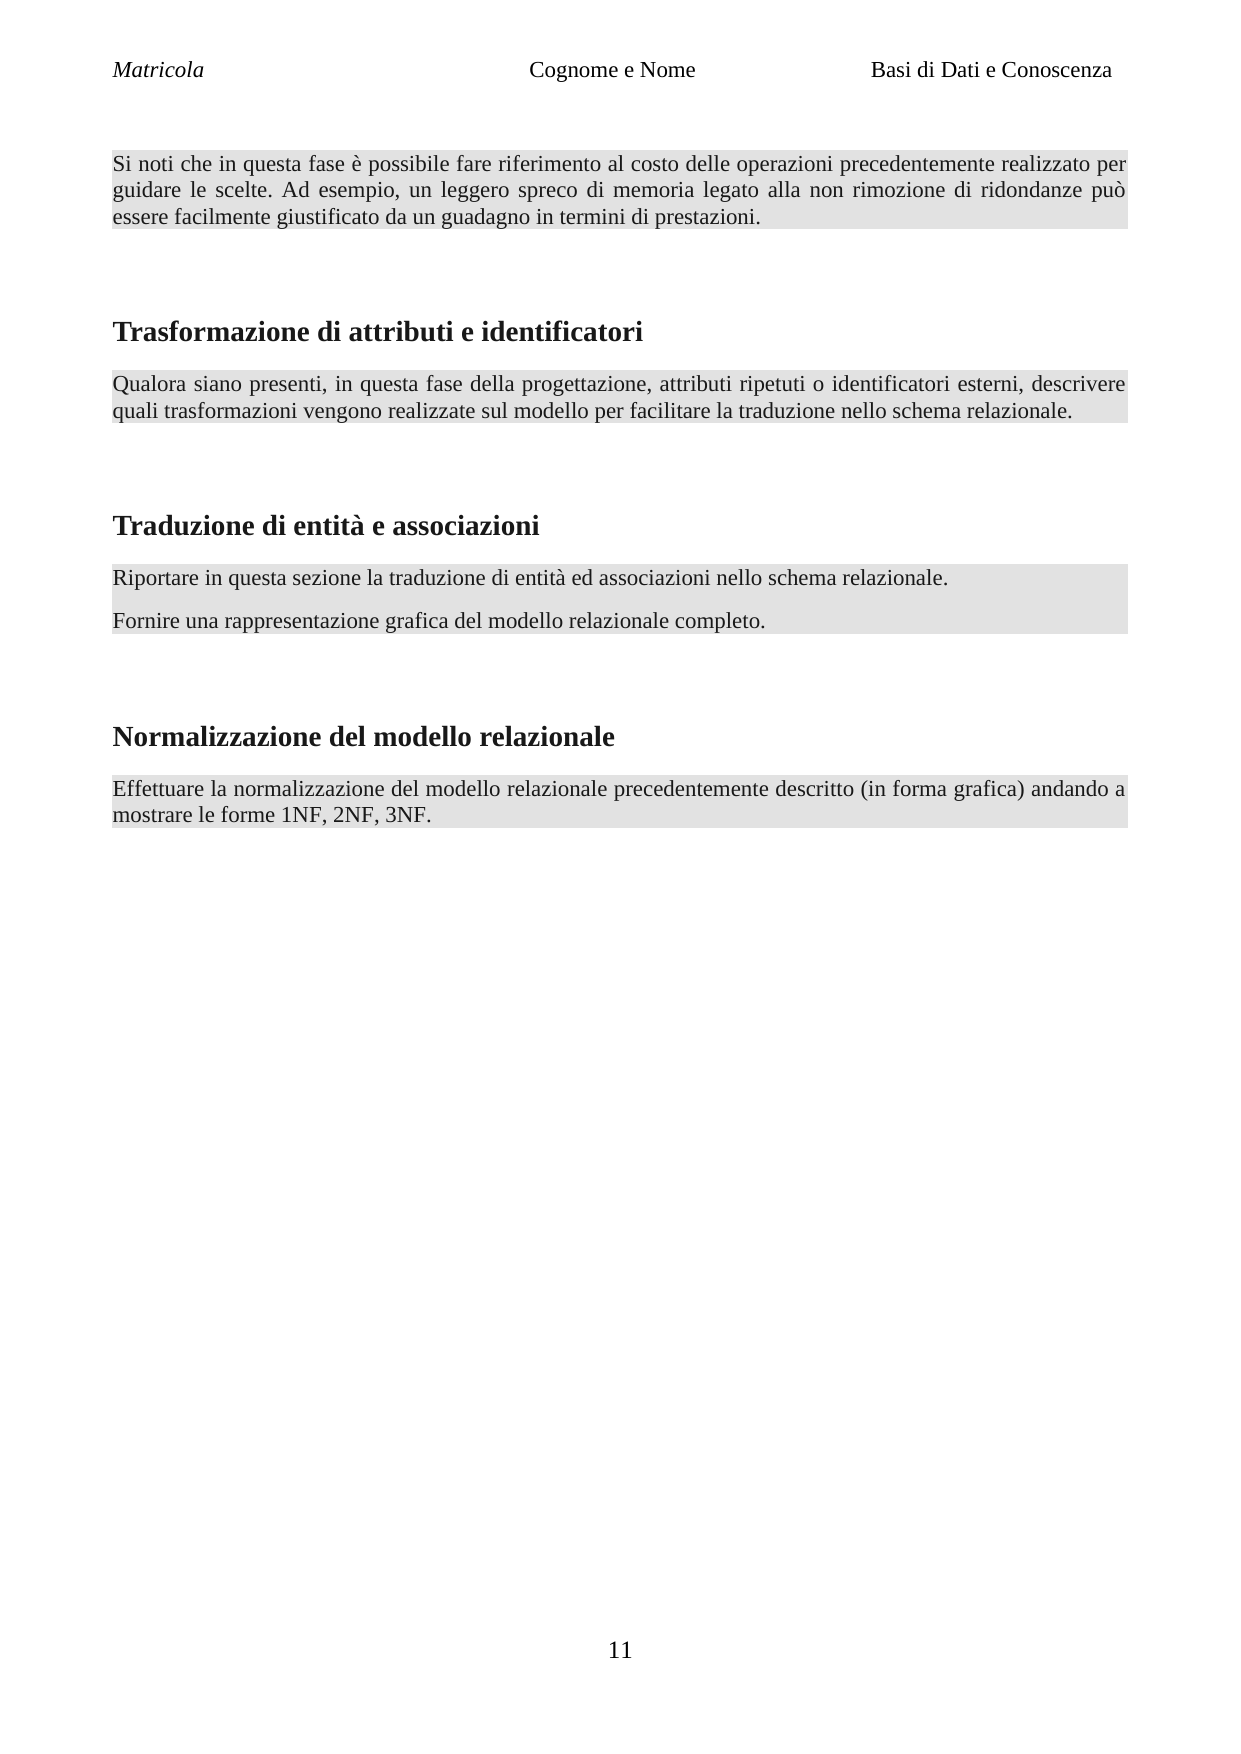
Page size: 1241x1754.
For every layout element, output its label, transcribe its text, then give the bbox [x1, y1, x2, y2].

text Riportare in questa sezione la traduzione di entità ed associazioni nello schema relazionale. [112, 564, 1128, 591]
subtitle Traduzione di entità e associazioni [112, 508, 1128, 541]
text Effettuare la normalizzazione del modello relazionale precedentemente descritto (in forma grafica) andando a mostrare le forme 1NF, 2NF, 3NF. [112, 775, 1128, 828]
text Fornire una rappresentazione grafica del modello relazionale completo. [112, 607, 1128, 634]
subtitle Trasformazione di attributi e identificatori [112, 314, 1128, 347]
subtitle Normalizzazione del modello relazionale [112, 719, 1128, 752]
text Si noti che in questa fase è possibile fare riferimento al costo delle operazioni precedentemente realizzato per guidare le scelte. Ad esempio, un leggero spreco di memoria legato alla non rimozione di ridondanze può essere facilmente giustificato da un guadagno in termini di prestazioni. [112, 150, 1128, 229]
text Qualora siano presenti, in questa fase della progettazione, attributi ripetuti o identificatori esterni, descrivere quali trasformazioni vengono realizzate sul modello per facilitare la traduzione nello schema relazionale. [112, 370, 1128, 423]
